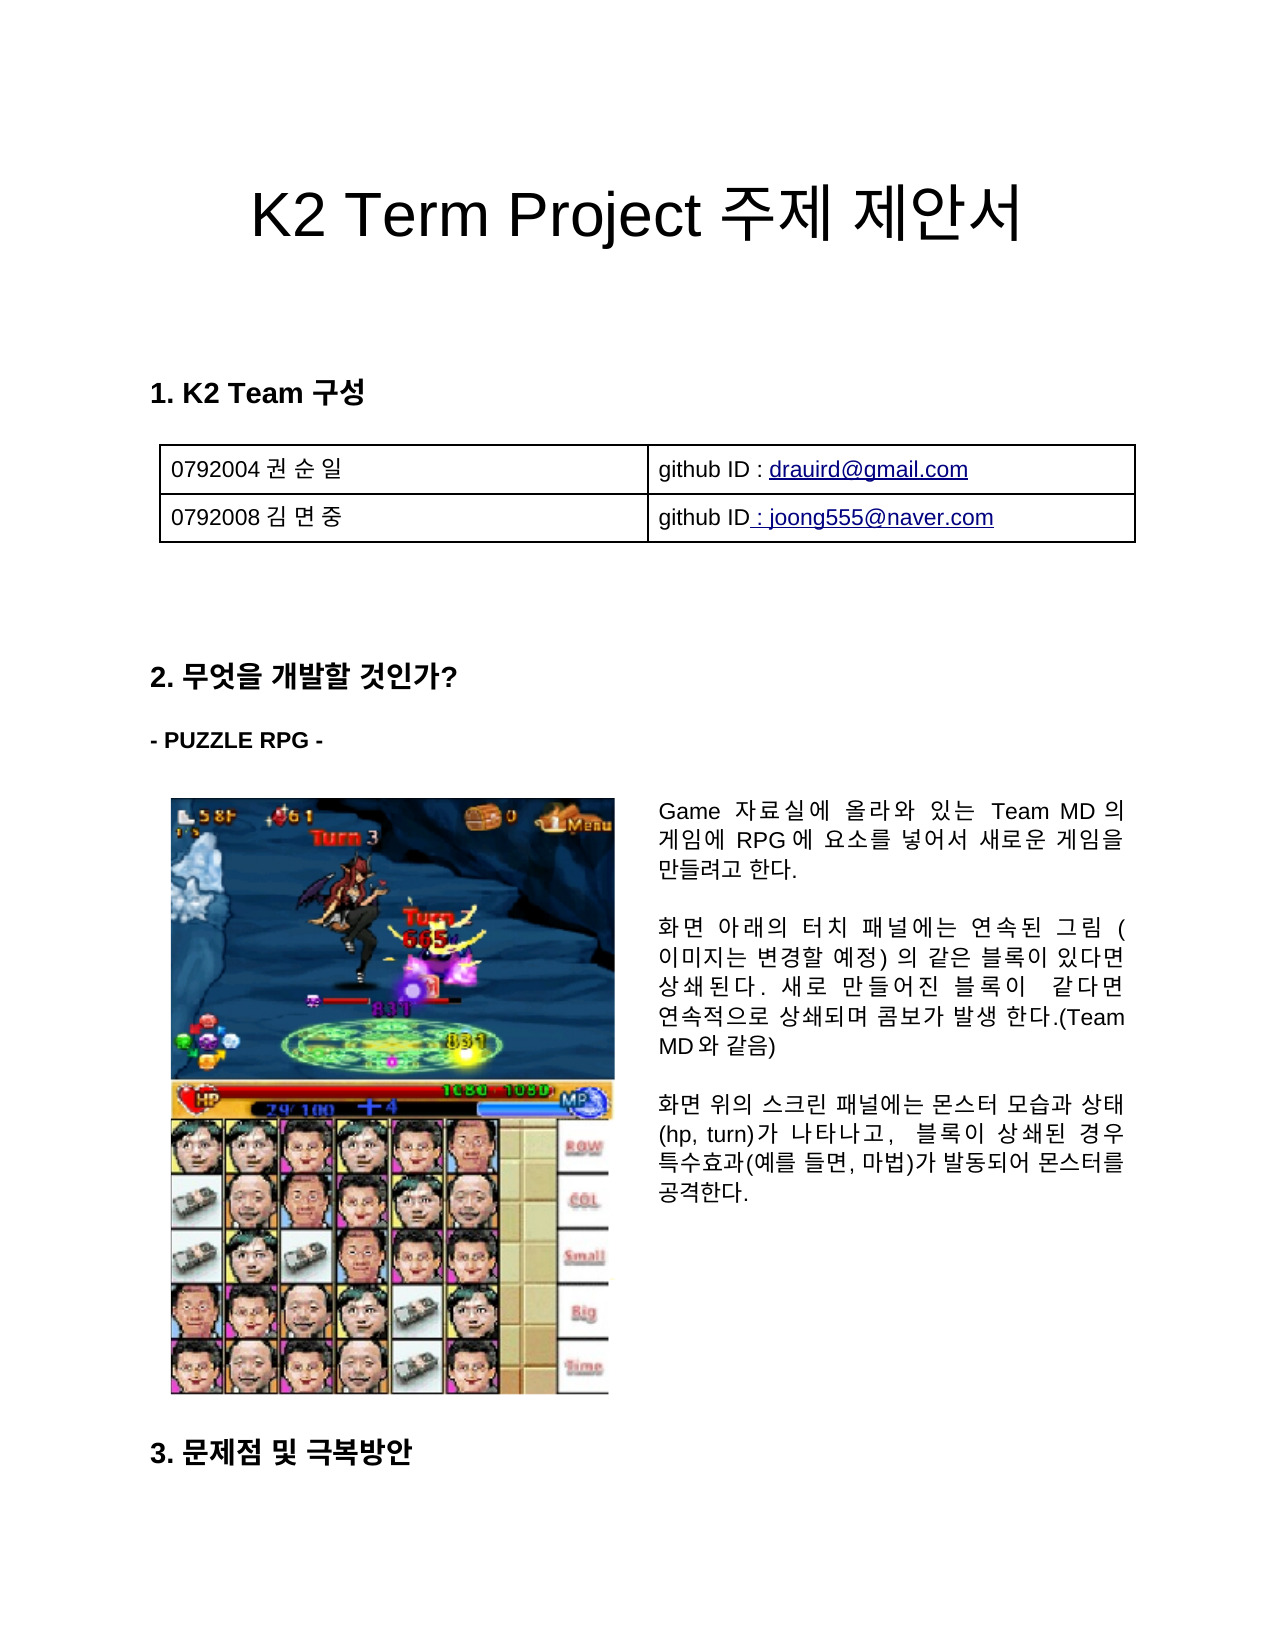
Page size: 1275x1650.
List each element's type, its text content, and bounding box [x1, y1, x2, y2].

table_header [161, 788, 647, 1406]
text - PUZZLE RPG - [150, 727, 1125, 753]
text 3. 문제점 및 극복방안 [150, 1437, 1125, 1470]
table_cell github ID : joong555@naver.com [649, 495, 1134, 541]
table_header 0792004 권 순 일 [161, 446, 647, 492]
text 1. K2 Team 구성 [150, 377, 1125, 410]
table_header github ID : drauird@gmail.com [649, 446, 1134, 492]
picture [170, 798, 615, 1396]
table_cell 0792008 김 면 중 [161, 495, 647, 541]
text 2. 무엇을 개발할 것인가? [150, 661, 1125, 693]
table_header Game 자료실에 올라와 있는 Team MD의 게임에 RPG에 요소를 넣어서 새로운 게임을 만들려고 한다. 화면 아래의 터치 패널에는 연속된 그림 (이미지는 변경할 예정) 의 같은 블록이 있다면 상쇄된다. 새로 만들어진 블록이 같다면 연속적으로 상쇄되며 콤보가 발생 한다.(Team MD와 같음) 화면 위의 스크린 패널에는 몬스터 모습과 상태(hp, turn)가 나타나고, 블록이 상쇄된 경우 특수효과(예를 들면, 마법)가 발동되어 몬스터를 공격한다. [649, 788, 1134, 1406]
text K2 Term Project 주제 제안서 [150, 179, 1125, 249]
